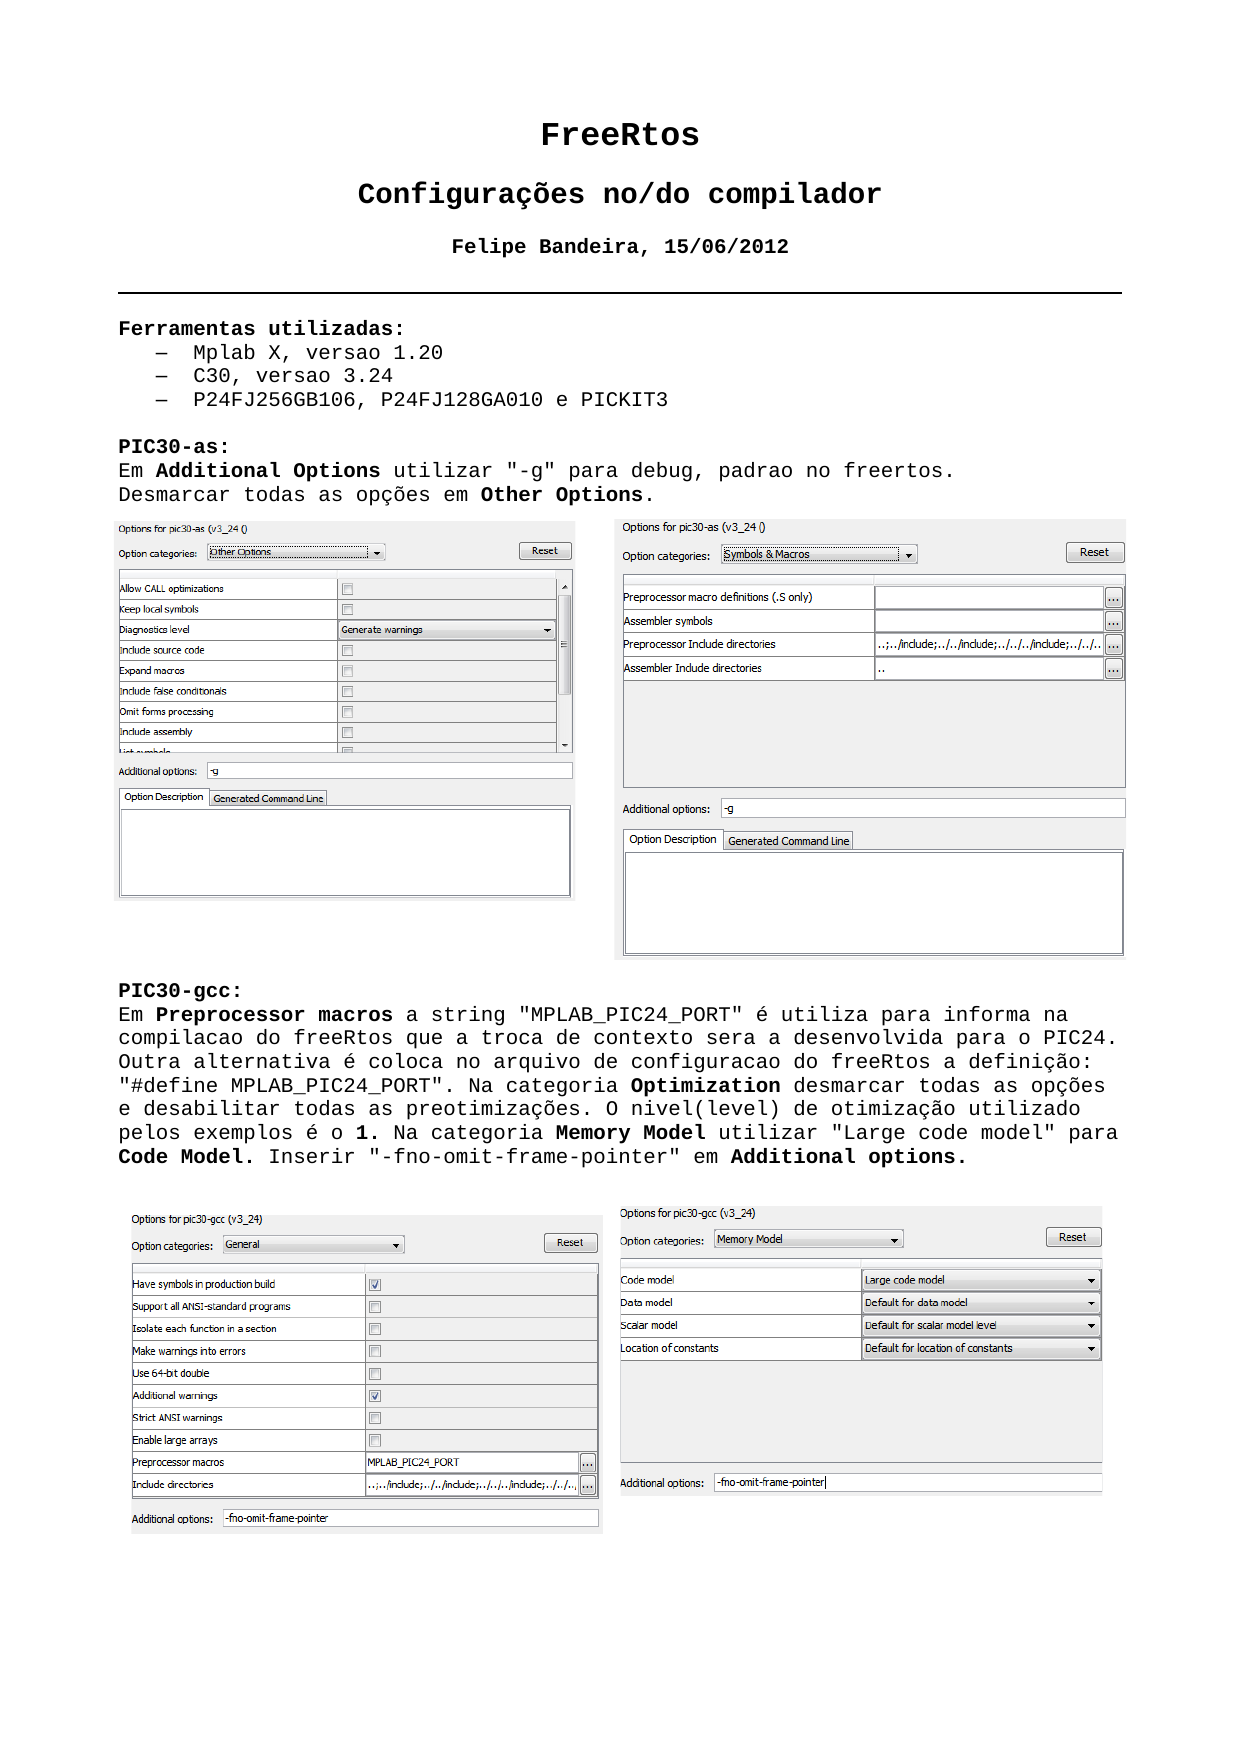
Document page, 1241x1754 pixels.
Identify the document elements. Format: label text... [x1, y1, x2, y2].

text Felipe Bandeira, 15/06/2012 [118, 236, 1122, 260]
text Outra alternativa é coloca no arquivo de configuracao do freeRtos a definição: [118, 1051, 1122, 1075]
text "#define MPLAB_PIC24_PORT". Na categoria Optimization desmarcar todas as opções e desabilitar todas as preotimizações. O nivel(level) de otimização utilizado pelos exemplos é o 1. Na categoria Memory Model utilizar "Large code model" para Code Model. Inserir "-fno-omit-frame-pointer" em Additional options. [118, 1075, 1122, 1169]
text PIC30-gcc: [118, 980, 1122, 1004]
text Configurações no/do compilador [118, 179, 1122, 213]
text Desmarcar todas as opções em Other Options. [118, 483, 1122, 507]
list P24FJ256GB106, P24FJ128GA010 e PICKIT3 [156, 389, 1122, 413]
text FreeRtos [118, 118, 1122, 156]
text Ferramentas utilizadas: [118, 318, 1122, 342]
text Em Additional Options utilizar "-g" para debug, padrao no freertos. [118, 460, 1122, 483]
text Em Preprocessor macros a string "MPLAB_PIC24_PORT" é utiliza para informa na compilacao do freeRtos que a troca de contexto sera a desenvolvida para o PIC24. [118, 1004, 1122, 1051]
list C30, versao 3.24 [156, 365, 1122, 389]
text PIC30-as: [118, 436, 1122, 460]
list Mplab X, versao 1.20 [156, 342, 1122, 365]
